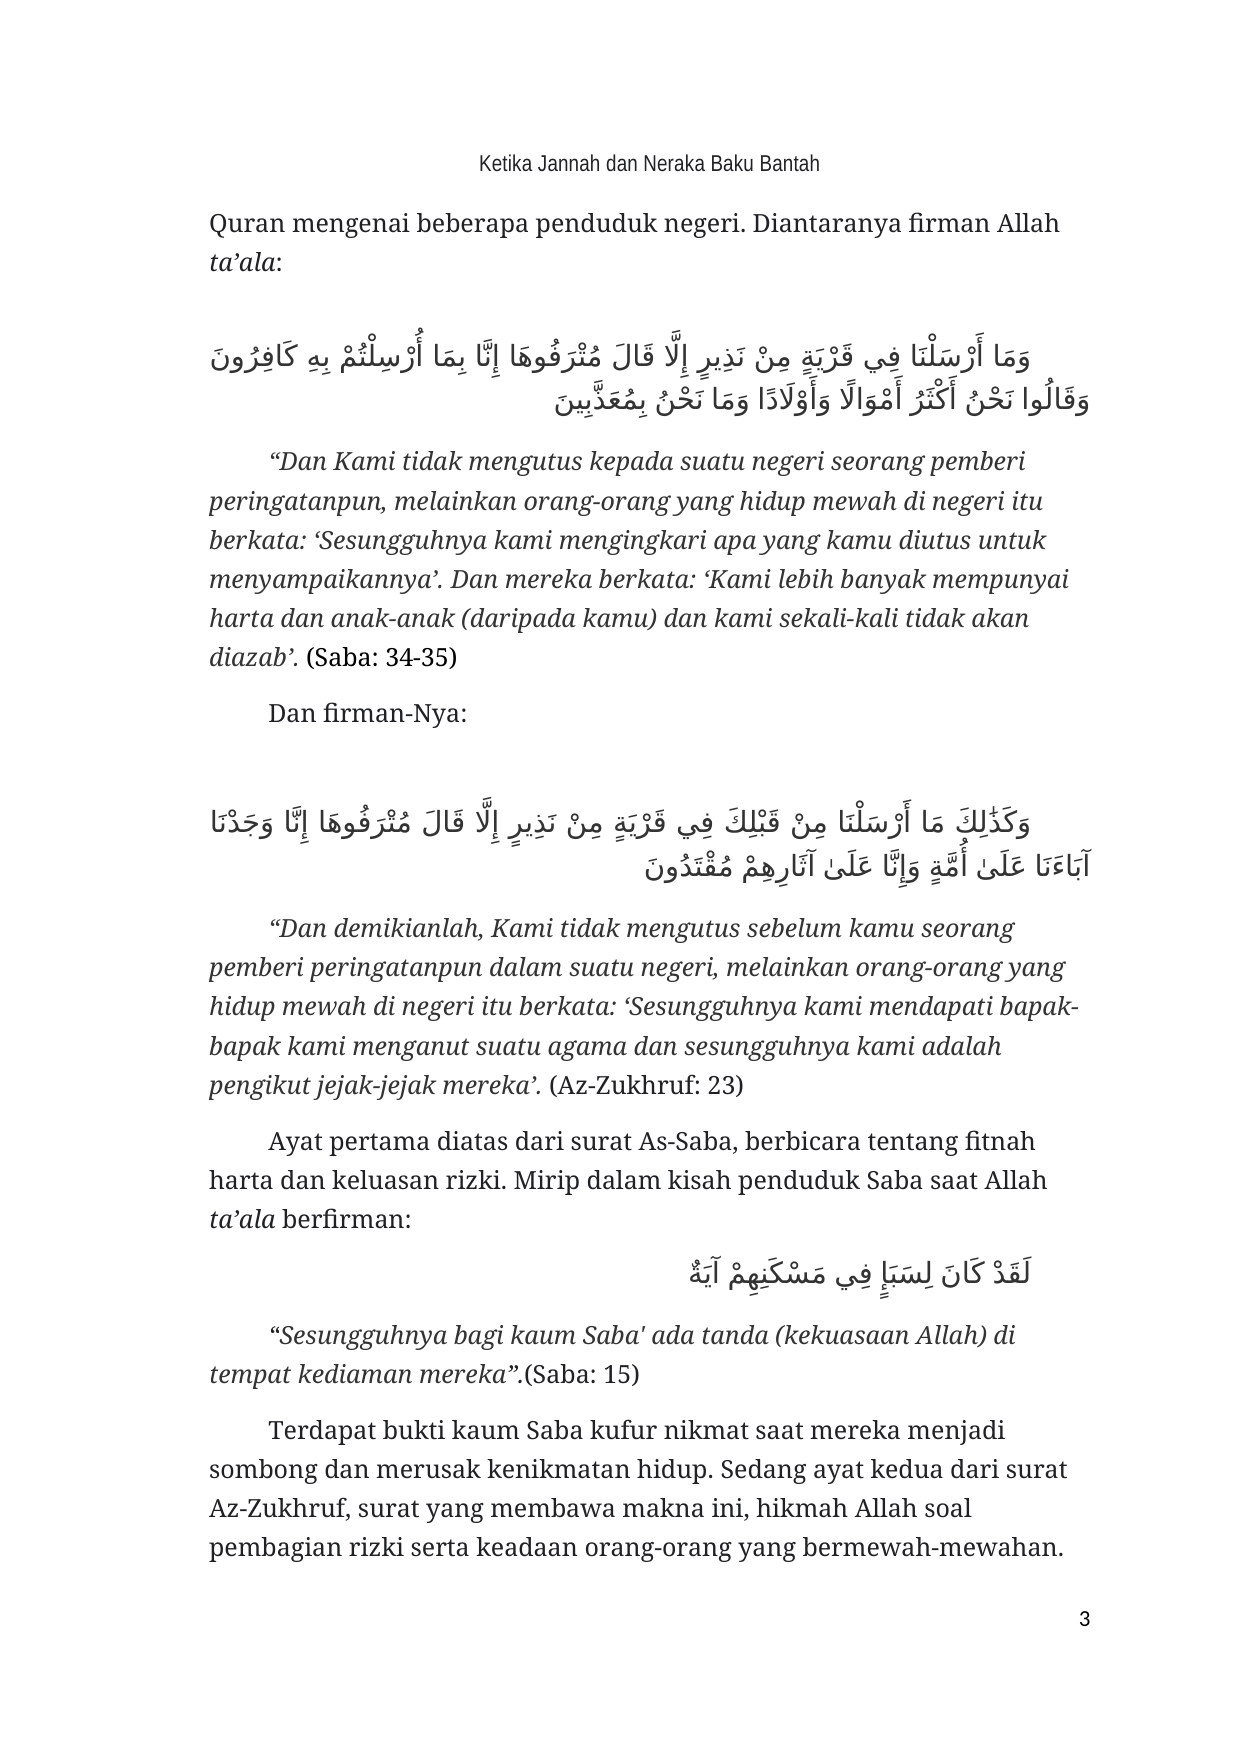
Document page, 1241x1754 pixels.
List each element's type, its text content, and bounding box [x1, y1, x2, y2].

text وَكَذَٰلِكَ مَا أَرْسَلْنَا مِنْ قَبْلِكَ فِي قَرْيَةٍ مِنْ نَذِيرٍ إِلَّا قَالَ مُتْرَفُوهَا إِنَّا وَجَدْنَا آبَاءَنَا عَلَىٰ أُمَّةٍ وَإِنَّا عَلَىٰ آثَارِهِمْ مُقْتَدُونَ [209, 807, 1090, 888]
text “Sesungguhnya bagi kaum Saba' ada tanda (kekuasaan Allah) di tempat kediaman mereka”.(Saba: 15) [209, 1318, 1090, 1391]
text Quran mengenai beberapa penduduk negeri. Diantaranya firman Allah ta’ala: [209, 206, 1090, 279]
text لَقَدْ كَانَ لِسَبَإٍ فِي مَسْكَنِهِمْ آيَةٌ [209, 1257, 1090, 1295]
text “Dan Kami tidak mengutus kepada suatu negeri seorang pemberi peringatanpun, melainkan orang-orang yang hidup mewah di negeri itu berkata: ‘Sesungguhnya kami mengingkari apa yang kamu diutus untuk menyampaikannya’. Dan mereka berkata: ‘Kami lebih banyak mempunyai harta dan anak-anak (daripada kamu) dan kami sekali-kali tidak akan diazab’. (Saba: 34-35) [209, 444, 1090, 674]
text “Dan demikianlah, Kami tidak mengutus sebelum kamu seorang pemberi peringatanpun dalam suatu negeri, melainkan orang-orang yang hidup mewah di negeri itu berkata: ‘Sesungguhnya kami mendapati bapak-bapak kami menganut suatu agama dan sesungguhnya kami adalah pengikut jejak-jejak mereka’. (Az-Zukhruf: 23) [209, 911, 1090, 1101]
text وَمَا أَرْسَلْنَا فِي قَرْيَةٍ مِنْ نَذِيرٍ إِلَّا قَالَ مُتْرَفُوهَا إِنَّا بِمَا أُرْسِلْتُمْ بِهِ كَافِرُونَ وَقَالُوا نَحْنُ أَكْثَرُ أَمْوَالًا وَأَوْلَادًا وَمَا نَحْنُ بِمُعَذَّبِينَ [209, 340, 1090, 422]
text Dan firman-Nya: [209, 696, 1090, 730]
text Ayat pertama diatas dari surat As-Saba, berbicara tentang fitnah harta dan keluasan rizki. Mirip dalam kisah penduduk Saba saat Allah ta’ala berfirman: [209, 1123, 1090, 1236]
text Terdapat bukti kaum Saba kufur nikmat saat mereka menjadi sombong dan merusak kenikmatan hidup. Sedang ayat kedua dari surat Az-Zukhruf, surat yang membawa makna ini, hikmah Allah soal pembagian rizki serta keadaan orang-orang yang bermewah-mewahan. [209, 1413, 1090, 1564]
